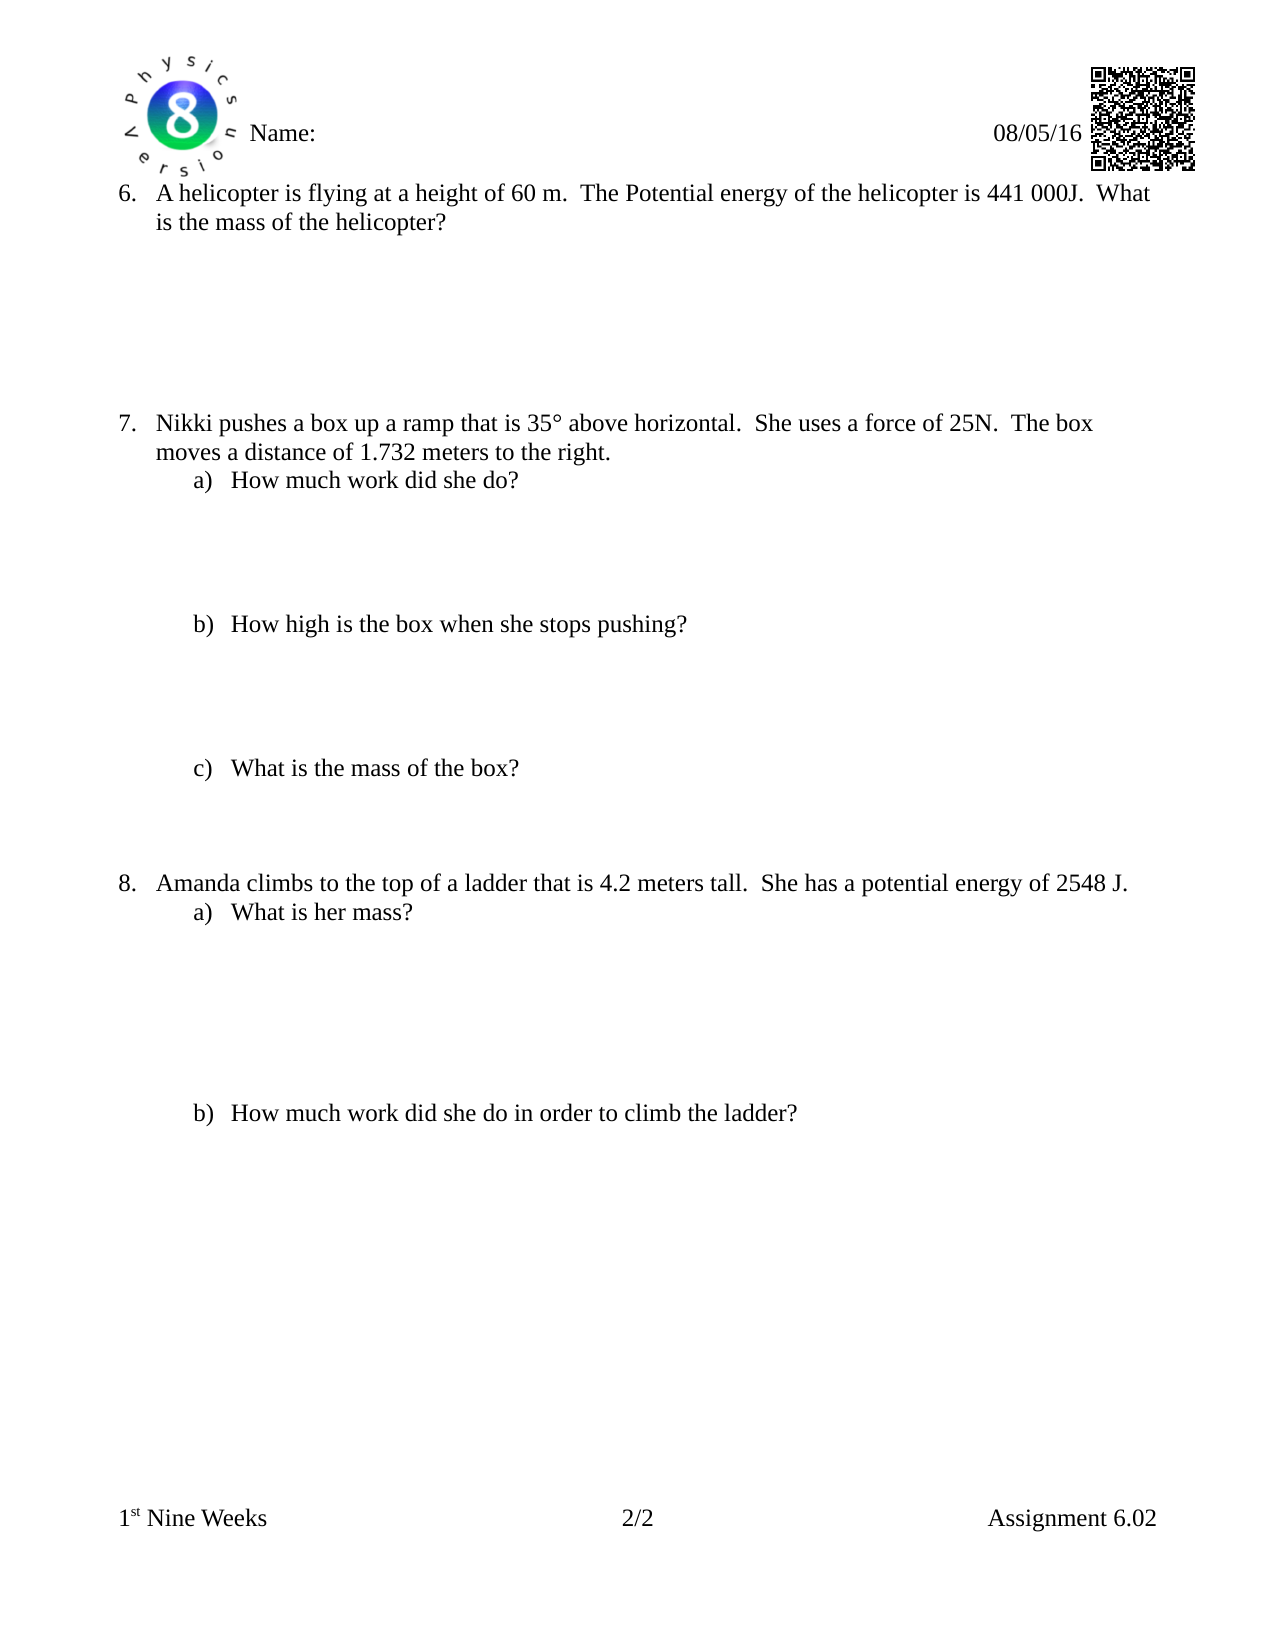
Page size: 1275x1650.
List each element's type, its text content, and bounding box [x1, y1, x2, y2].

list Amanda climbs to the top of a ladder that is 4.2 meters tall. She has a potential energy of 2548 J. [118, 868, 1157, 897]
list What is the mass of the box? [193, 753, 1157, 782]
list How much work did she do in order to climb the ladder? [193, 1098, 1157, 1127]
picture [124, 56, 237, 177]
list How much work did she do? [193, 466, 1157, 494]
list How high is the box when she stops pushing? [193, 609, 1157, 638]
list What is her mass? [193, 897, 1157, 926]
list A helicopter is flying at a height of 60 m. The Potential energy of the helicopter is 441 000J. What is the mass of the helicopter? [118, 176, 1157, 236]
list Nikki pushes a box up a ramp that is 35° above horizontal. She uses a force of 25N. The box moves a distance of 1.732 meters to the right. [118, 408, 1157, 466]
picture [1082, 58, 1203, 179]
